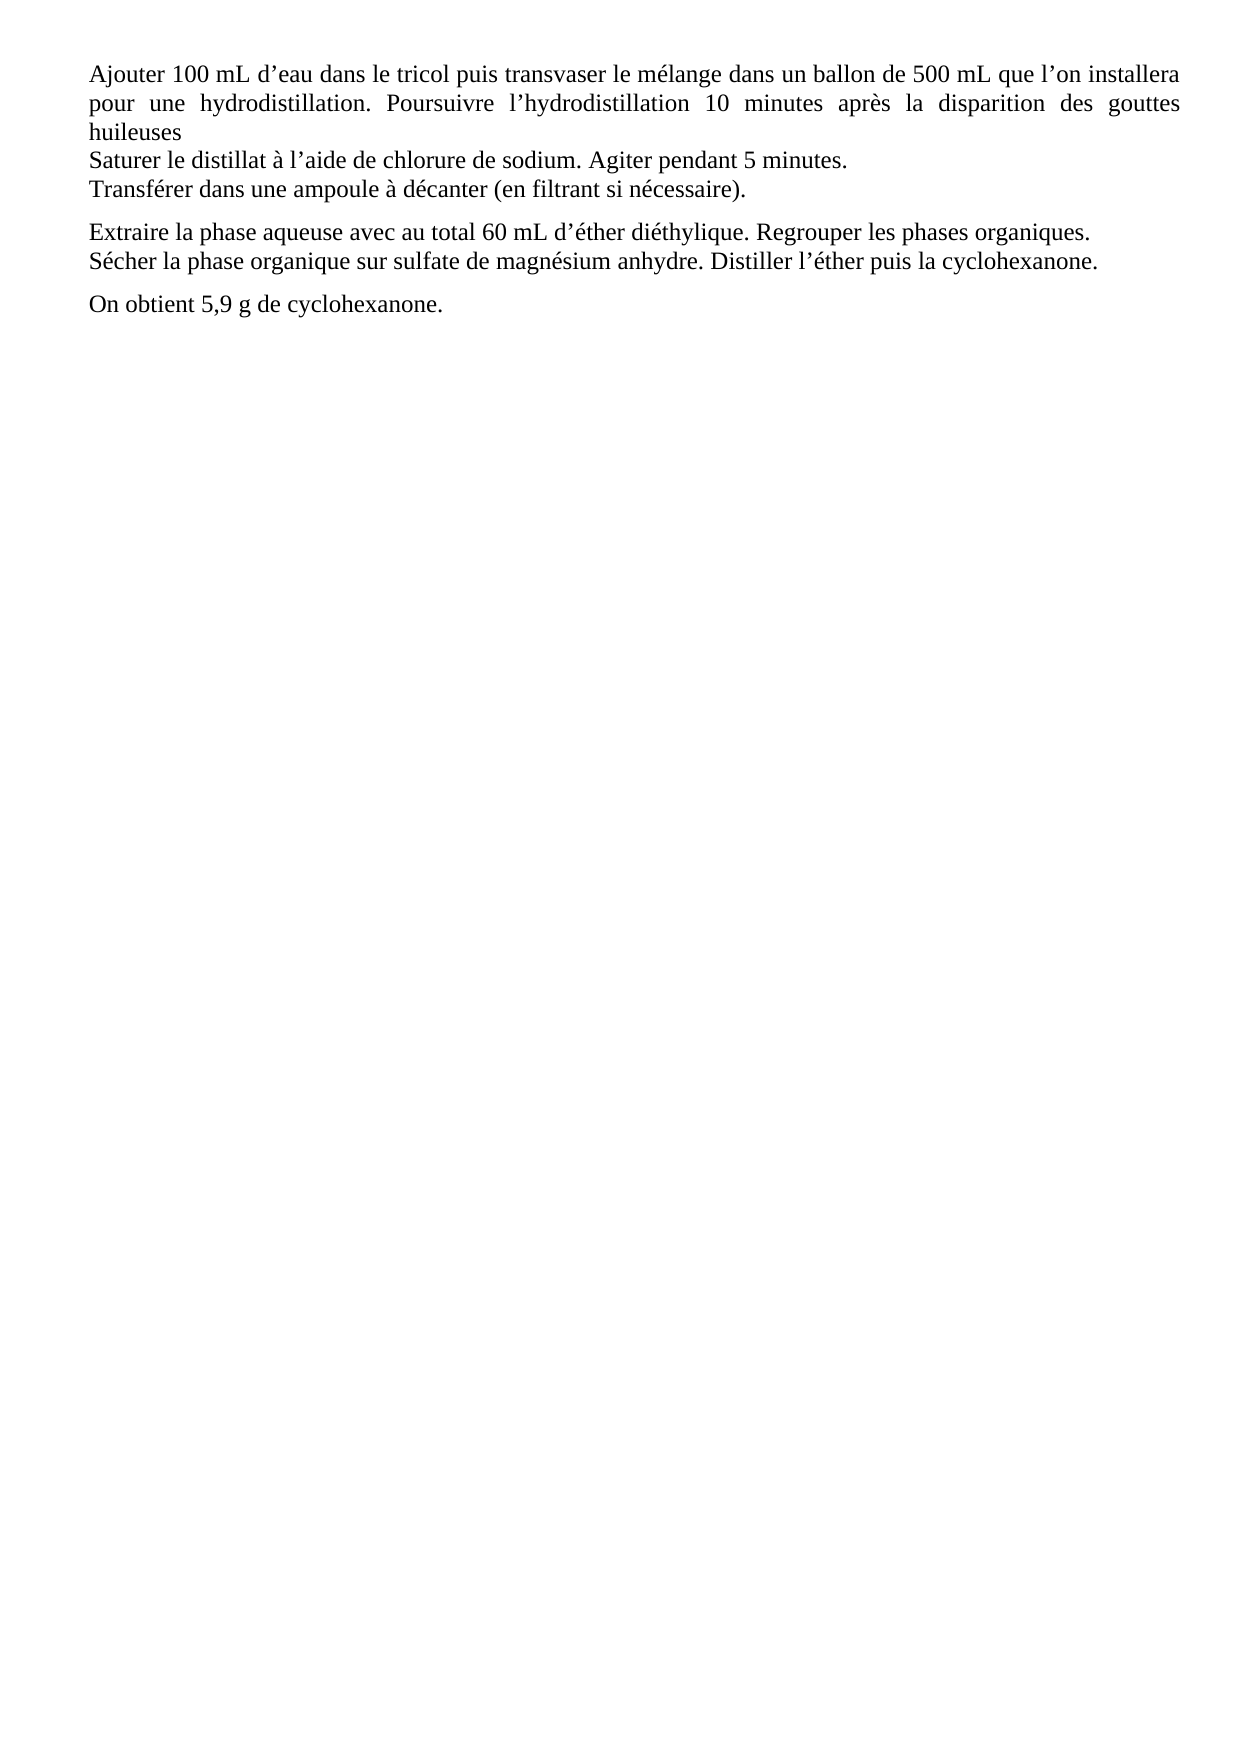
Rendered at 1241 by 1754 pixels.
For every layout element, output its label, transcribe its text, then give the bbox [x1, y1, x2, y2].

text Saturer le distillat à l’aide de chlorure de sodium. Agiter pendant 5 minutes. [88, 145, 1181, 174]
text Sécher la phase organique sur sulfate de magnésium anhydre. Distiller l’éther puis la cyclohexanone. [88, 246, 1181, 275]
text On obtient 5,9 g de cyclohexanone. [88, 289, 1181, 318]
text Extraire la phase aqueuse avec au total 60 mL d’éther diéthylique. Regrouper les phases organiques. [88, 217, 1181, 246]
text Transférer dans une ampoule à décanter (en filtrant si nécessaire). [88, 174, 1181, 203]
text Ajouter 100 mL d’eau dans le tricol puis transvaser le mélange dans un ballon de 500 mL que l’on installera pour une hydrodistillation. Poursuivre l’hydrodistillation 10 minutes après la disparition des gouttes huileuses [88, 59, 1181, 145]
